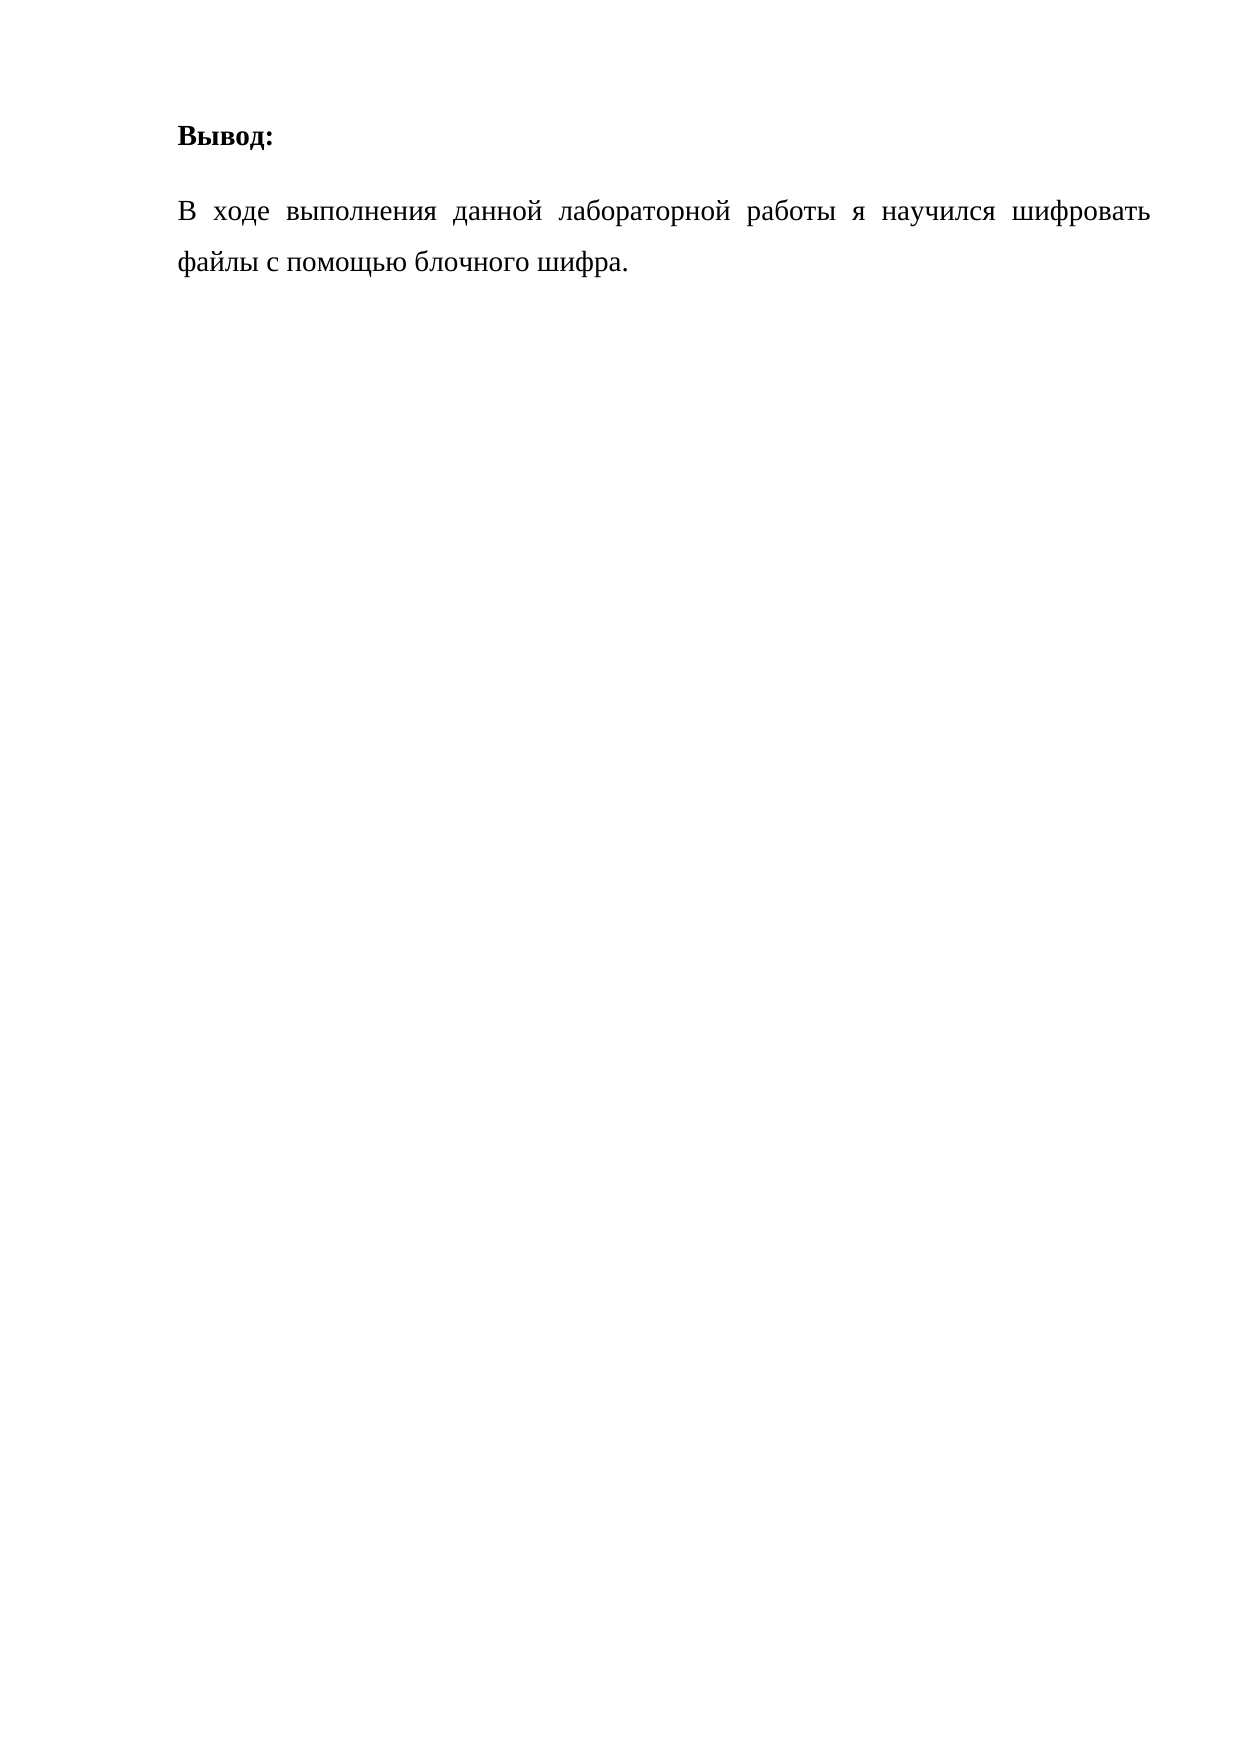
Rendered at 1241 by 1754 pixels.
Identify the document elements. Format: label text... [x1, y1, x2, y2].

text Вывод: [177, 118, 1152, 152]
text В ходе выполнения данной лабораторной работы я научился шифровать файлы с помощью блочного шифра. [177, 193, 1152, 277]
